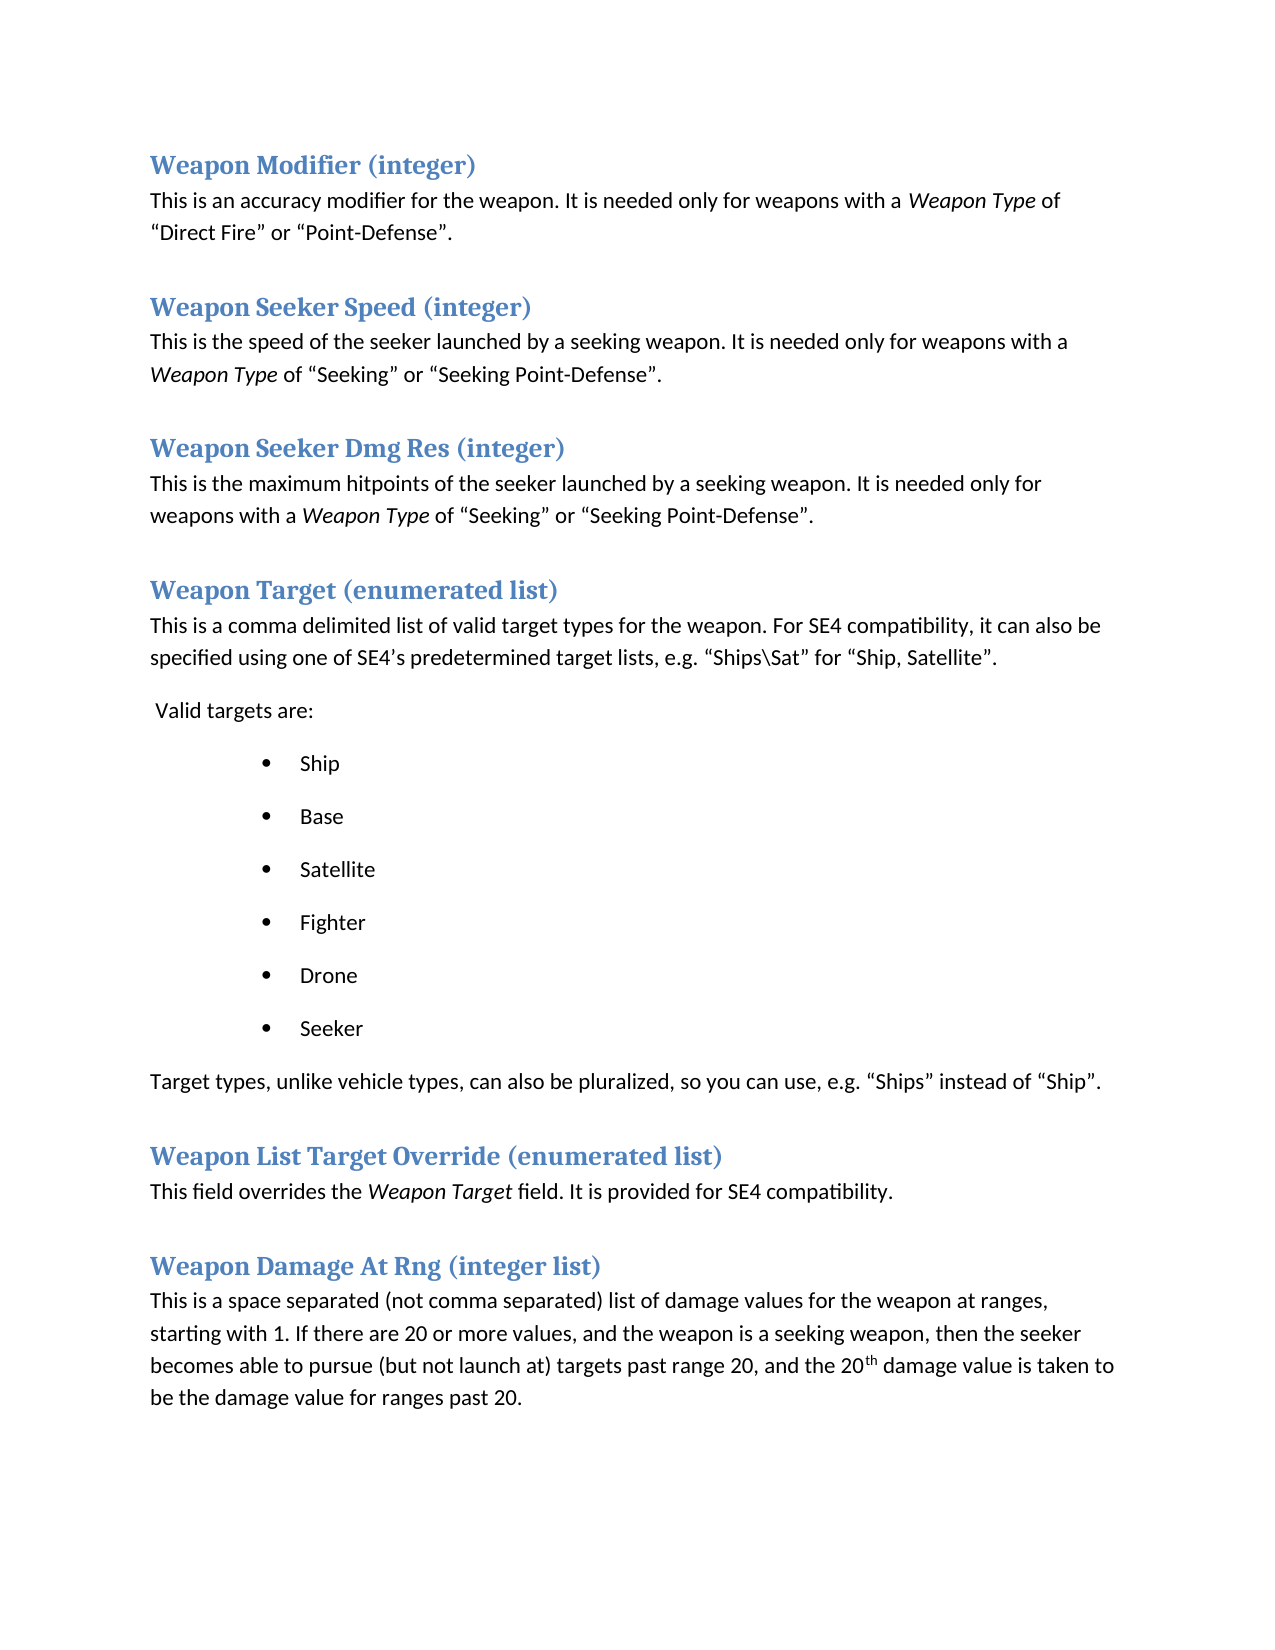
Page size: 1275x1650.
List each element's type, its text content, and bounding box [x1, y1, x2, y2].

text Valid targets are: [150, 696, 1125, 724]
list Ship [262, 749, 1125, 777]
subtitle Weapon Target (enumerated list) [150, 575, 1125, 606]
text This is a space separated (not comma separated) list of damage values for the weapon at ranges, starting with 1. If there are 20 or more values, and the weapon is a seeking weapon, then the seeker becomes able to pursue (but not launch at) targets past range 20, and the 20th damage value is taken to be the damage value for ranges past 20. [150, 1287, 1125, 1411]
subtitle Weapon Seeker Dmg Res (integer) [150, 433, 1125, 465]
subtitle Weapon Modifier (integer) [150, 150, 1125, 181]
text This is the maximum hitpoints of the seeker launched by a seeking weapon. It is needed only for weapons with a Weapon Type of “Seeking” or “Seeking Point-Defense”. [150, 469, 1125, 529]
list Seeker [262, 1014, 1125, 1042]
subtitle Weapon Damage At Rng (integer list) [150, 1251, 1125, 1282]
text This is an accuracy modifier for the weapon. It is needed only for weapons with a Weapon Type of “Direct Fire” or “Point-Defense”. [150, 186, 1125, 246]
list Satellite [262, 855, 1125, 883]
list Fighter [262, 908, 1125, 936]
text This is a comma delimited list of valid target types for the weapon. For SE4 compatibility, it can also be specified using one of SE4’s predetermined target lists, e.g. “Ships\Sat” for “Ship, Satellite”. [150, 611, 1125, 671]
text This field overrides the Weapon Target field. It is provided for SE4 compatibility. [150, 1177, 1125, 1205]
subtitle Weapon Seeker Speed (integer) [150, 292, 1125, 323]
subtitle Weapon List Target Override (enumerated list) [150, 1141, 1125, 1172]
text Target types, unlike vehicle types, can also be pluralized, so you can use, e.g. “Ships” instead of “Ship”. [150, 1067, 1125, 1095]
list Drone [262, 961, 1125, 989]
text This is the speed of the seeker launched by a seeking weapon. It is needed only for weapons with a Weapon Type of “Seeking” or “Seeking Point-Defense”. [150, 327, 1125, 388]
list Base [262, 802, 1125, 830]
